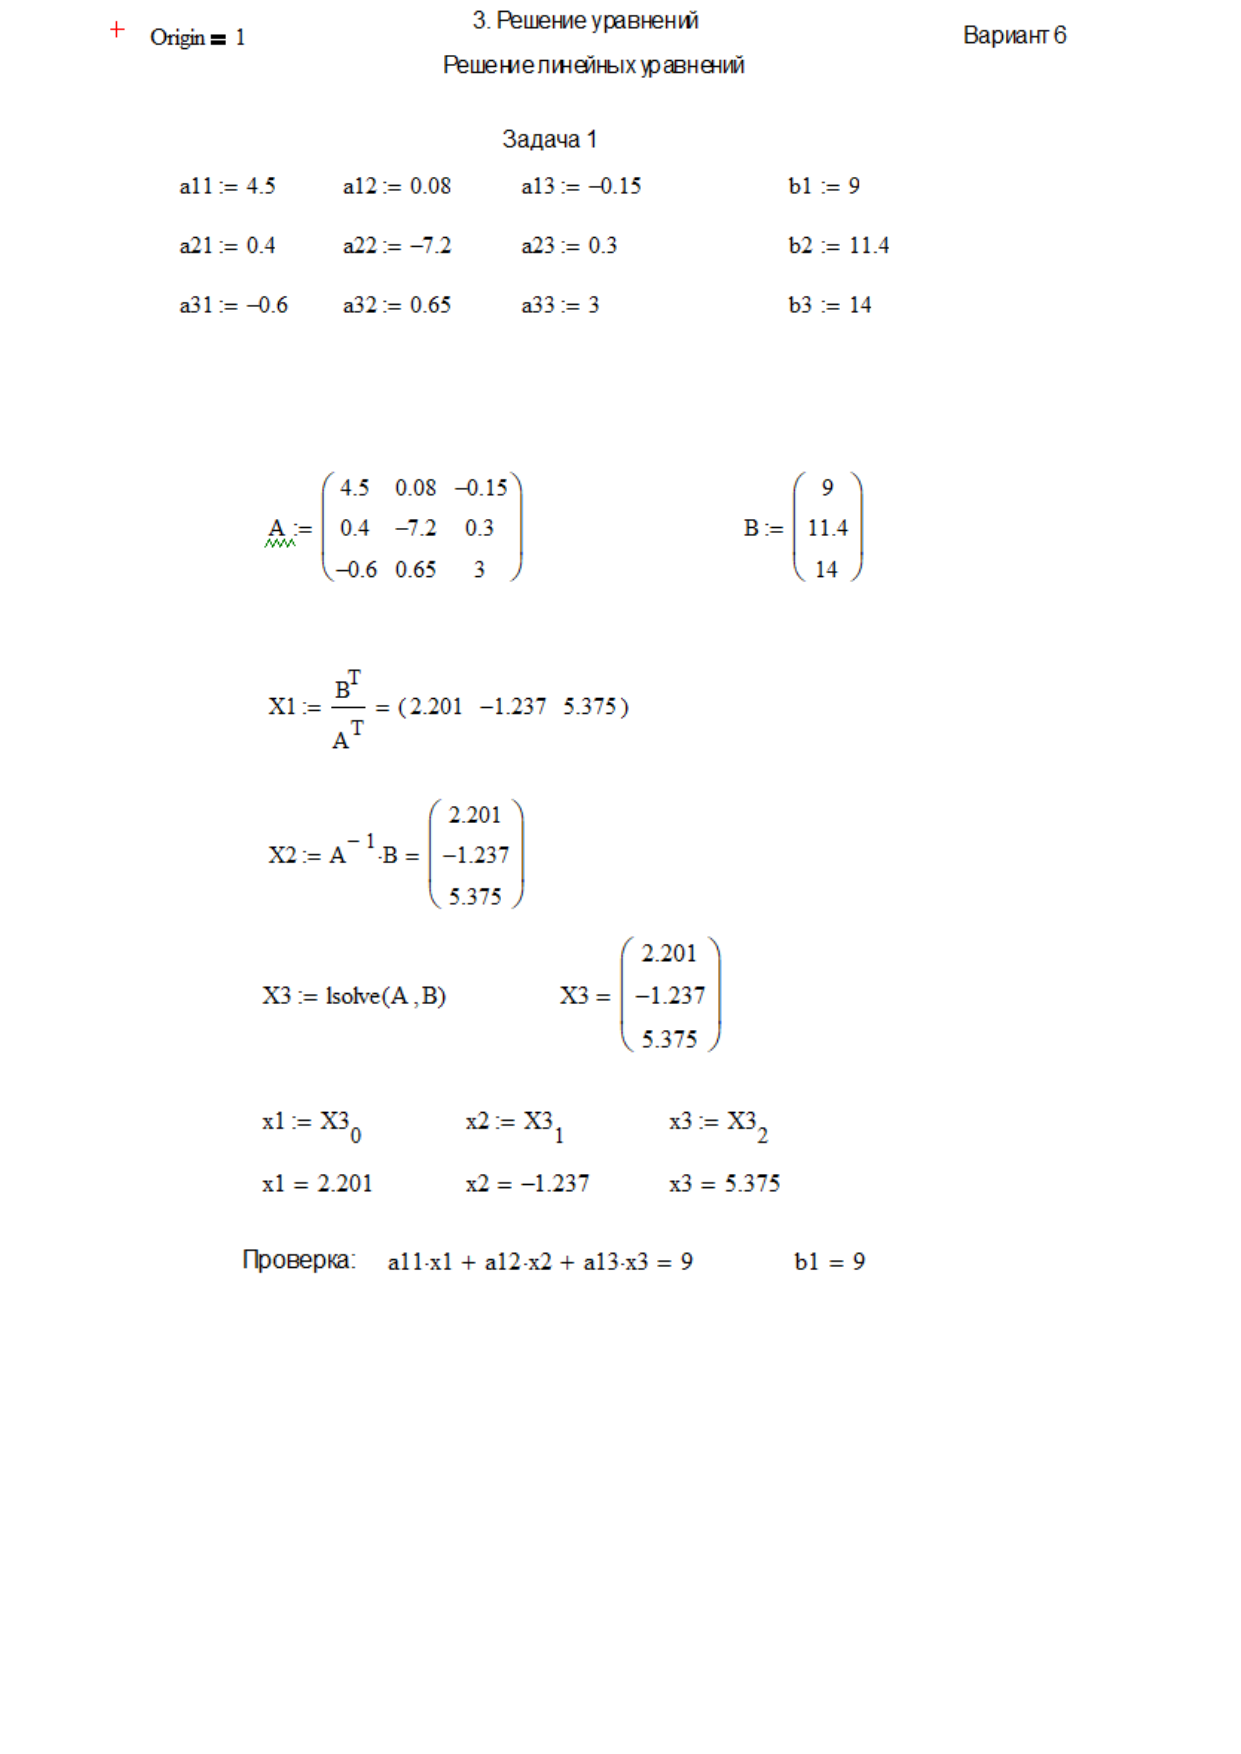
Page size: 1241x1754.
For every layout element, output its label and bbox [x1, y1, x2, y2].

picture [110, 0, 1115, 1317]
